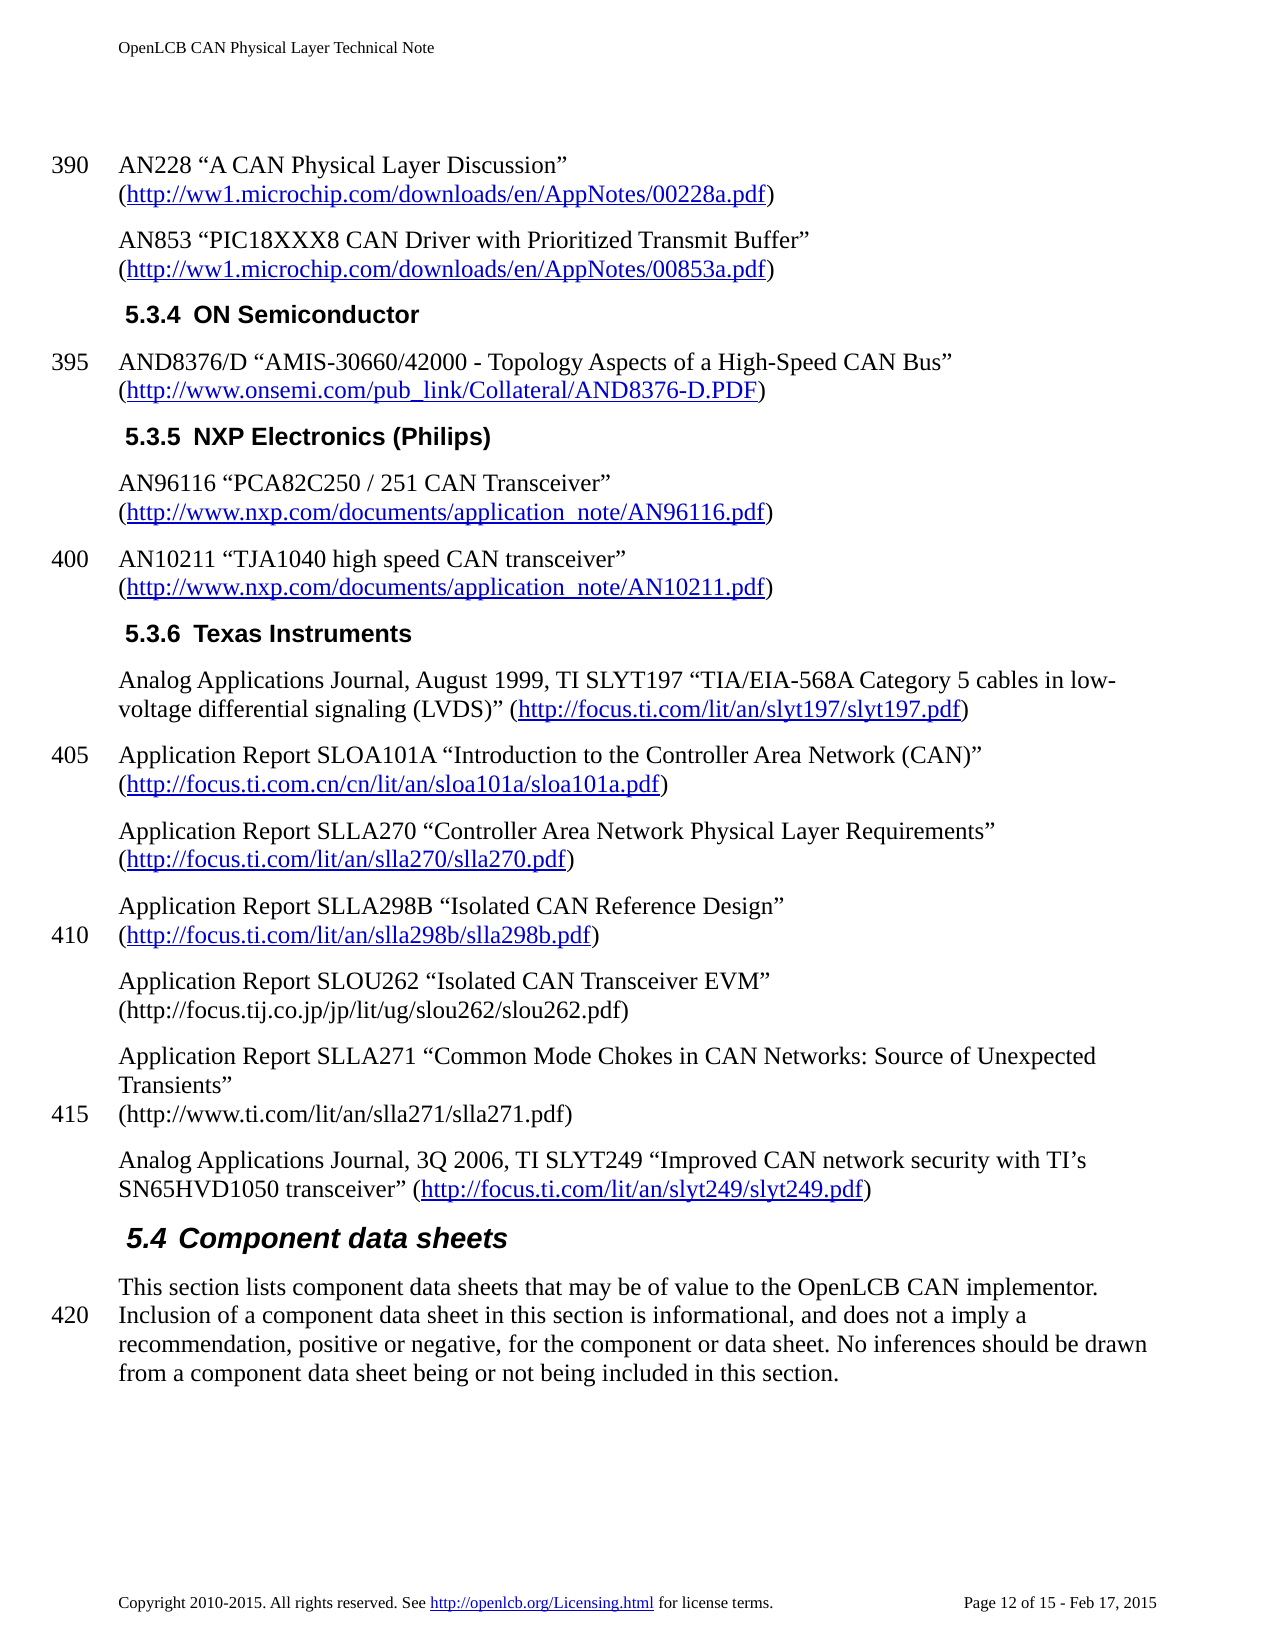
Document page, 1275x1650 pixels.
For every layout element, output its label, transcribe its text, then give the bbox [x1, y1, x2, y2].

text Analog Applications Journal, 3Q 2006, TI SLYT249 “Improved CAN network security with TI’s SN65HVD1050 transceiver” (http://focus.ti.com/lit/an/slyt249/slyt249.pdf) [118, 1145, 1157, 1203]
text This section lists component data sheets that may be of value to the OpenLCB CAN implementor. Inclusion of a component data sheet in this section is informational, and does not a imply a recommendation, positive or negative, for the component or data sheet. No inferences should be drawn from a component data sheet being or not being included in this section. [118, 1272, 1157, 1387]
subtitle Texas Instruments [118, 619, 1157, 648]
text Application Report SLLA270 “Controller Area Network Physical Layer Requirements” (http://focus.ti.com/lit/an/slla270/slla270.pdf) [118, 816, 1157, 873]
subtitle Component data sheets [118, 1221, 1157, 1254]
text Application Report SLLA298B “Isolated CAN Reference Design” (http://focus.ti.com/lit/an/slla298b/slla298b.pdf) [118, 891, 1157, 948]
text AN228 “A CAN Physical Layer Discussion” (http://ww1.microchip.com/downloads/en/AppNotes/00228a.pdf) [118, 150, 1157, 207]
text AN96116 “PCA82C250 / 251 CAN Transceiver” (http://www.nxp.com/documents/application_note/AN96116.pdf) [118, 468, 1157, 526]
text Application Report SLLA271 “Common Mode Chokes in CAN Networks: Source of Unexpected Transients” (http://www.ti.com/lit/an/slla271/slla271.pdf) [118, 1041, 1157, 1128]
text AN10211 “TJA1040 high speed CAN transceiver” (http://www.nxp.com/documents/application_note/AN10211.pdf) [118, 544, 1157, 601]
subtitle ON Semiconductor [118, 300, 1157, 329]
subtitle NXP Electronics (Philips) [118, 422, 1157, 451]
text AND8376/D “AMIS-30660/42000 - Topology Aspects of a High-Speed CAN Bus” (http://www.onsemi.com/pub_link/Collateral/AND8376-D.PDF) [118, 347, 1157, 404]
text Analog Applications Journal, August 1999, TI SLYT197 “TIA/EIA-568A Category 5 cables in low-voltage differential signaling (LVDS)” (http://focus.ti.com/lit/an/slyt197/slyt197.pdf) [118, 665, 1157, 723]
text Application Report SLOA101A “Introduction to the Controller Area Network (CAN)” (http://focus.ti.com.cn/cn/lit/an/sloa101a/sloa101a.pdf) [118, 741, 1157, 798]
text Application Report SLOU262 “Isolated CAN Transceiver EVM” (http://focus.tij.co.jp/jp/lit/ug/slou262/slou262.pdf) [118, 966, 1157, 1024]
text AN853 “PIC18XXX8 CAN Driver with Prioritized Transmit Buffer” (http://ww1.microchip.com/downloads/en/AppNotes/00853a.pdf) [118, 225, 1157, 283]
